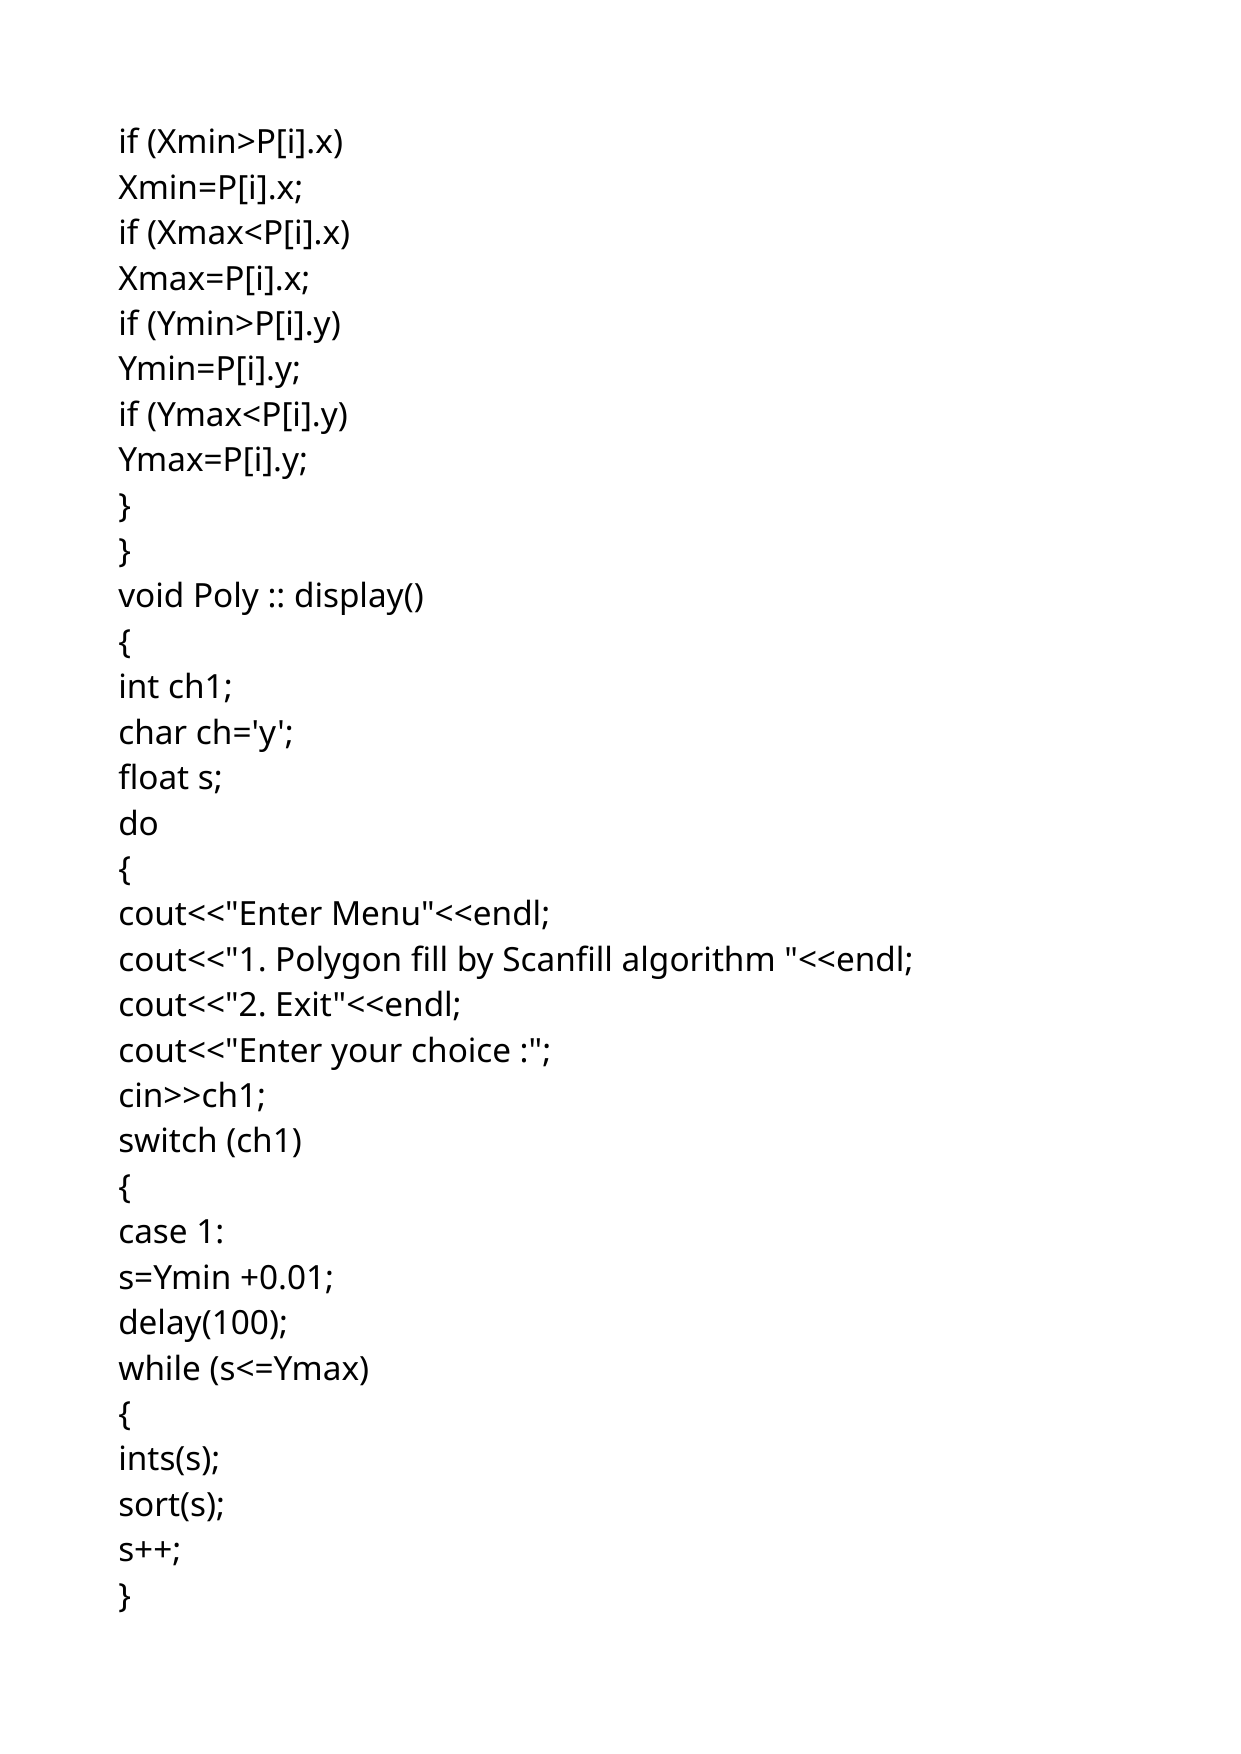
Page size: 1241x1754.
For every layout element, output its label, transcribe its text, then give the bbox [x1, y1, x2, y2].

text cout<<"2. Exit"<<endl; [118, 981, 1122, 1026]
text if (Xmax<P[i].x) [118, 209, 1122, 254]
text Ymax=P[i].y; [118, 436, 1122, 481]
text s=Ymin +0.01; [118, 1253, 1122, 1299]
text case 1: [118, 1208, 1122, 1253]
text if (Xmin>P[i].x) [118, 118, 1122, 163]
text cout<<"Enter Menu"<<endl; [118, 890, 1122, 936]
text } [118, 481, 1122, 527]
text cin>>ch1; [118, 1072, 1122, 1117]
text sort(s); [118, 1481, 1122, 1526]
text cout<<"1. Polygon fill by Scanfill algorithm "<<endl; [118, 936, 1122, 981]
text { [118, 845, 1122, 890]
text if (Ymin>P[i].y) [118, 300, 1122, 345]
text Xmin=P[i].x; [118, 163, 1122, 209]
text Ymin=P[i].y; [118, 345, 1122, 391]
text void Poly :: display() [118, 572, 1122, 618]
text { [118, 618, 1122, 663]
text float s; [118, 754, 1122, 799]
text s++; [118, 1526, 1122, 1571]
text } [118, 527, 1122, 572]
text int ch1; [118, 663, 1122, 708]
text cout<<"Enter your choice :"; [118, 1026, 1122, 1072]
text switch (ch1) [118, 1117, 1122, 1163]
text { [118, 1390, 1122, 1435]
text delay(100); [118, 1299, 1122, 1344]
text char ch='y'; [118, 708, 1122, 754]
text while (s<=Ymax) [118, 1344, 1122, 1390]
text do [118, 799, 1122, 845]
text Xmax=P[i].x; [118, 254, 1122, 300]
text ints(s); [118, 1435, 1122, 1481]
text } [118, 1571, 1122, 1617]
text if (Ymax<P[i].y) [118, 391, 1122, 436]
text { [118, 1163, 1122, 1208]
